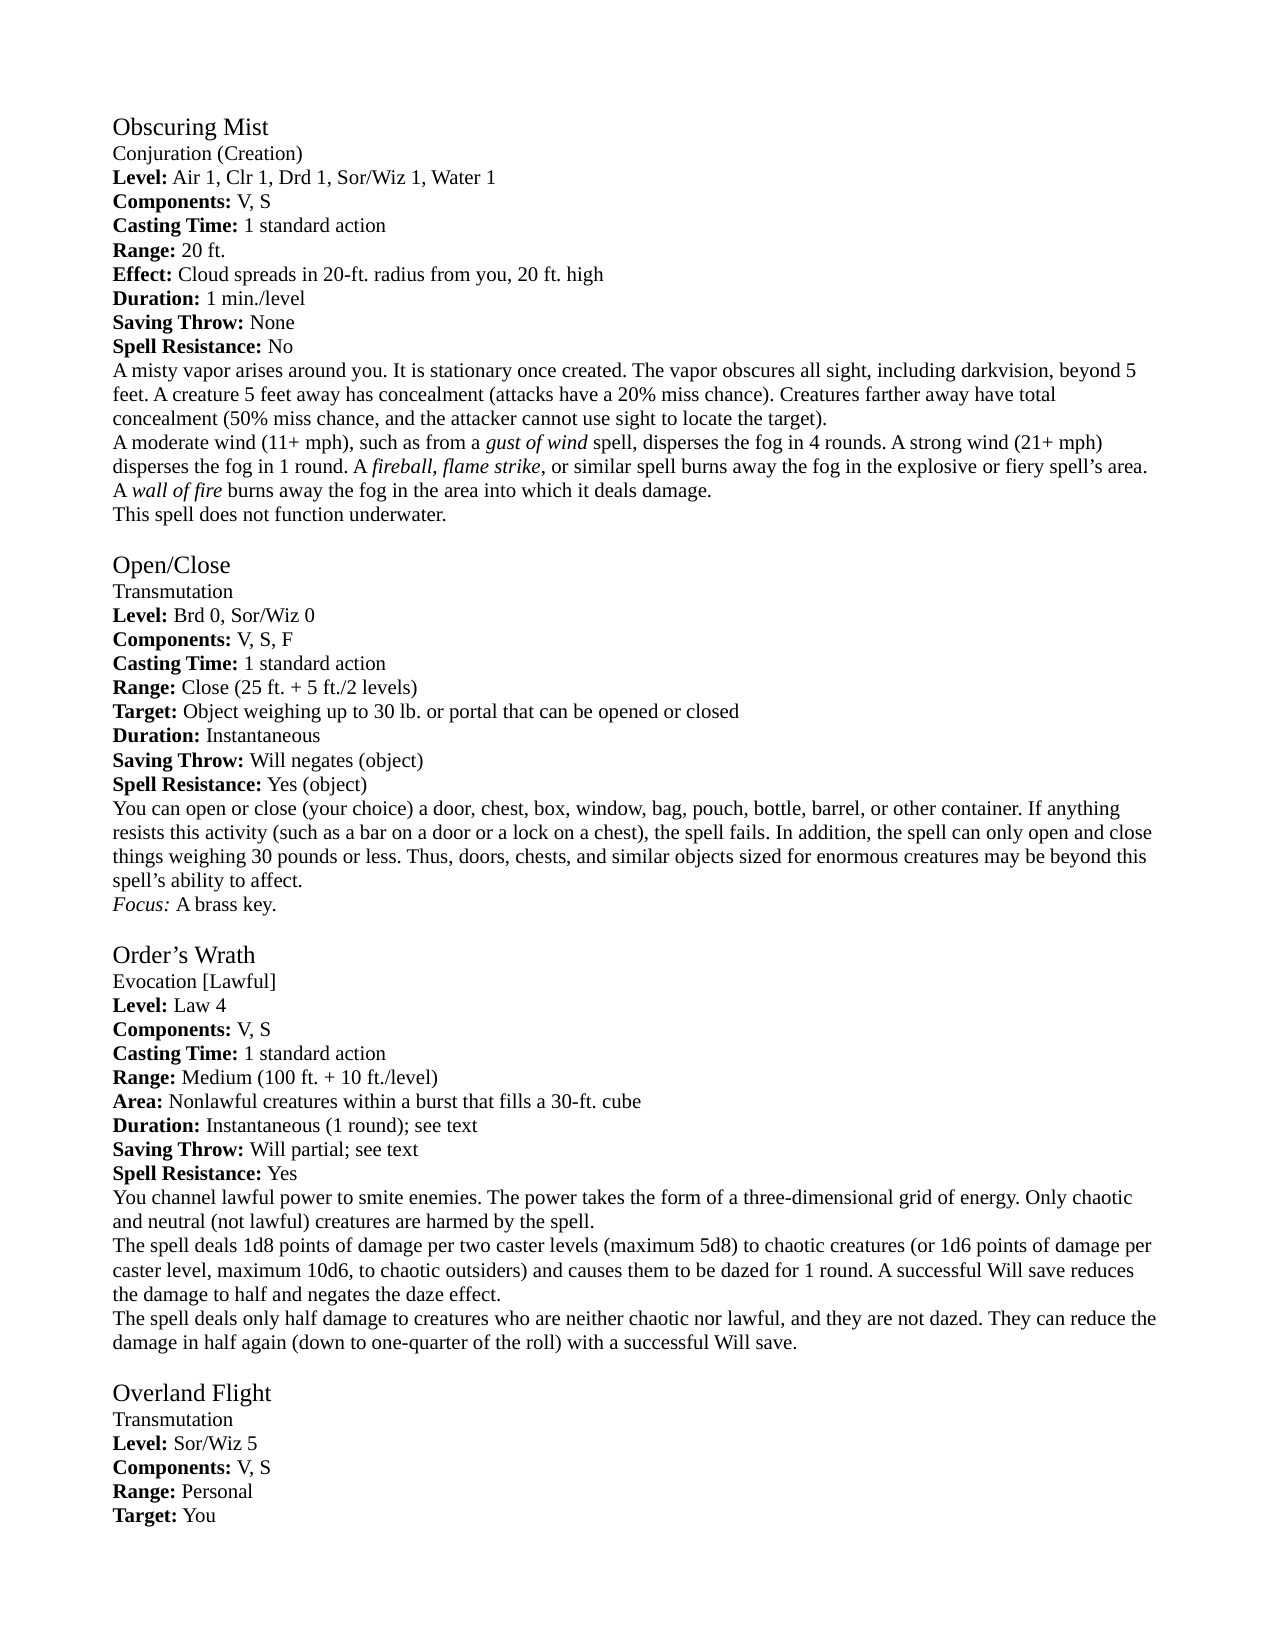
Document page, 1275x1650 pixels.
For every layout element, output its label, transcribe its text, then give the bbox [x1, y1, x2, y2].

text Casting Time: 1 standard action [112, 213, 1162, 237]
text Duration: 1 min./level [112, 286, 1162, 310]
text Range: Close (25 ft. + 5 ft./2 levels) [112, 675, 1162, 699]
text Casting Time: 1 standard action [112, 651, 1162, 675]
text Components: V, S, F [112, 627, 1162, 651]
text Evocation [Lawful] [112, 969, 1162, 993]
text Range: Medium (100 ft. + 10 ft./level) [112, 1065, 1162, 1089]
text Effect: Cloud spreads in 20-ft. radius from you, 20 ft. high [112, 262, 1162, 286]
text You can open or close (your choice) a door, chest, box, window, bag, pouch, bottle, barrel, or other container. If anything resists this activity (such as a bar on a door or a lock on a chest), the spell fails. In addition, the spell can only open and close things weighing 30 pounds or less. Thus, doors, chests, and similar objects sized for enormous creatures may be beyond this spell’s ability to affect. [112, 796, 1162, 892]
text Duration: Instantaneous (1 round); see text [112, 1113, 1162, 1137]
text A moderate wind (11+ mph), such as from a gust of wind spell, disperses the fog in 4 rounds. A strong wind (21+ mph) disperses the fog in 1 round. A fireball, flame strike, or similar spell burns away the fog in the explosive or fiery spell’s area. A wall of fire burns away the fog in the area into which it deals damage. [112, 430, 1162, 502]
text Saving Throw: None [112, 310, 1162, 334]
text Open/Close [112, 550, 1162, 579]
text Spell Resistance: No [112, 334, 1162, 358]
text Target: Object weighing up to 30 lb. or portal that can be opened or closed [112, 699, 1162, 723]
text Components: V, S [112, 1017, 1162, 1041]
text Duration: Instantaneous [112, 723, 1162, 747]
text Range: Personal [112, 1479, 1162, 1503]
text Order’s Wrath [112, 940, 1162, 969]
text This spell does not function underwater. [112, 502, 1162, 526]
text Obscuring Mist [112, 112, 1162, 141]
text The spell deals 1d8 points of damage per two caster levels (maximum 5d8) to chaotic creatures (or 1d6 points of damage per caster level, maximum 10d6, to chaotic outsiders) and causes them to be dazed for 1 round. A successful Will save reduces the damage to half and negates the daze effect. [112, 1233, 1162, 1306]
text Casting Time: 1 standard action [112, 1041, 1162, 1065]
text You channel lawful power to smite enemies. The power takes the form of a three-dimensional grid of energy. Only chaotic and neutral (not lawful) creatures are harmed by the spell. [112, 1185, 1162, 1233]
text Level: Law 4 [112, 993, 1162, 1017]
text The spell deals only half damage to creatures who are neither chaotic nor lawful, and they are not dazed. They can reduce the damage in half again (down to one-quarter of the roll) with a successful Will save. [112, 1306, 1162, 1354]
text Target: You [112, 1503, 1162, 1527]
text Transmutation [112, 1407, 1162, 1431]
text Level: Brd 0, Sor/Wiz 0 [112, 603, 1162, 627]
text Components: V, S [112, 1455, 1162, 1479]
text Overland Flight [112, 1378, 1162, 1407]
text Saving Throw: Will negates (object) [112, 747, 1162, 772]
text Level: Sor/Wiz 5 [112, 1431, 1162, 1455]
text Focus: A brass key. [112, 892, 1162, 916]
text A misty vapor arises around you. It is stationary once created. The vapor obscures all sight, including darkvision, beyond 5 feet. A creature 5 feet away has concealment (attacks have a 20% miss chance). Creatures farther away have total concealment (50% miss chance, and the attacker cannot use sight to locate the target). [112, 358, 1162, 430]
text Range: 20 ft. [112, 237, 1162, 262]
text Area: Nonlawful creatures within a burst that fills a 30-ft. cube [112, 1089, 1162, 1113]
text Conjuration (Creation) [112, 141, 1162, 165]
text Spell Resistance: Yes [112, 1161, 1162, 1185]
text Saving Throw: Will partial; see text [112, 1137, 1162, 1161]
text Level: Air 1, Clr 1, Drd 1, Sor/Wiz 1, Water 1 [112, 165, 1162, 189]
text Transmutation [112, 579, 1162, 603]
text Components: V, S [112, 189, 1162, 213]
text Spell Resistance: Yes (object) [112, 772, 1162, 796]
